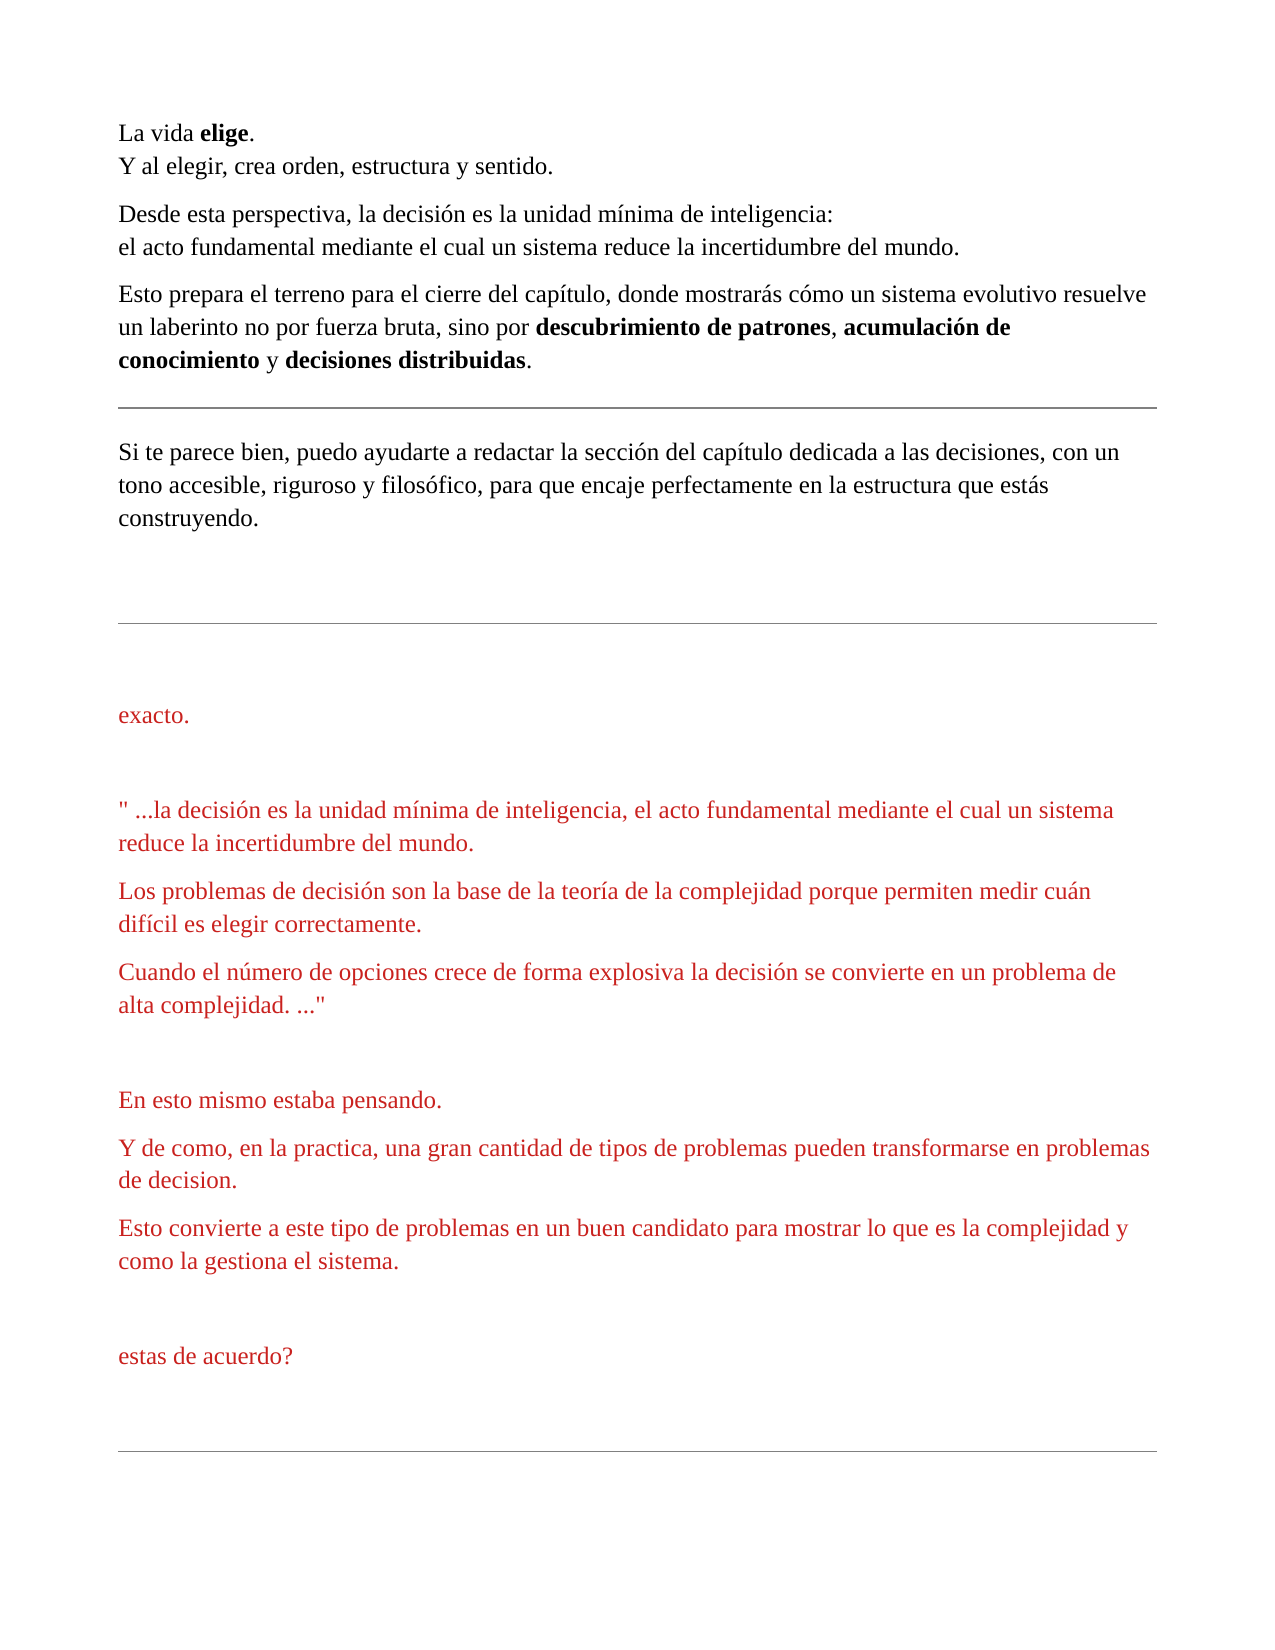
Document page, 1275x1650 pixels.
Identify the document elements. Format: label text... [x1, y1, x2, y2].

text Desde esta perspectiva, la decisión es la unidad mínima de inteligencia: el acto fundamental mediante el cual un sistema reduce la incertidumbre del mundo. [118, 199, 1157, 261]
text exacto. [118, 700, 1157, 729]
text Esto convierte a este tipo de problemas en un buen candidato para mostrar lo que es la complejidad y como la gestiona el sistema. [118, 1213, 1157, 1275]
text Y de como, en la practica, una gran cantidad de tipos de problemas pueden transformarse en problemas de decision. [118, 1133, 1157, 1194]
text Esto prepara el terreno para el cierre del capítulo, donde mostrarás cómo un sistema evolutivo resuelve un laberinto no por fuerza bruta, sino por descubrimiento de patrones, acumulación de conocimiento y decisiones distribuidas. [118, 279, 1157, 374]
text Cuando el número de opciones crece de forma explosiva la decisión se convierte en un problema de alta complejidad. ..." [118, 957, 1157, 1018]
text " ...la decisión es la unidad mínima de inteligencia, el acto fundamental mediante el cual un sistema reduce la incertidumbre del mundo. [118, 796, 1157, 857]
text Los problemas de decisión son la base de la teoría de la complejidad porque permiten medir cuán difícil es elegir correctamente. [118, 876, 1157, 938]
text estas de acuerdo? [118, 1341, 1157, 1370]
text La vida elige. Y al elegir, crea orden, estructura y sentido. [118, 118, 1157, 180]
text Si te parece bien, puedo ayudarte a redactar la sección del capítulo dedicada a las decisiones, con un tono accesible, riguroso y filosófico, para que encaje perfectamente en la estructura que estás construyendo. [118, 437, 1157, 532]
text En esto mismo estaba pensando. [118, 1085, 1157, 1114]
